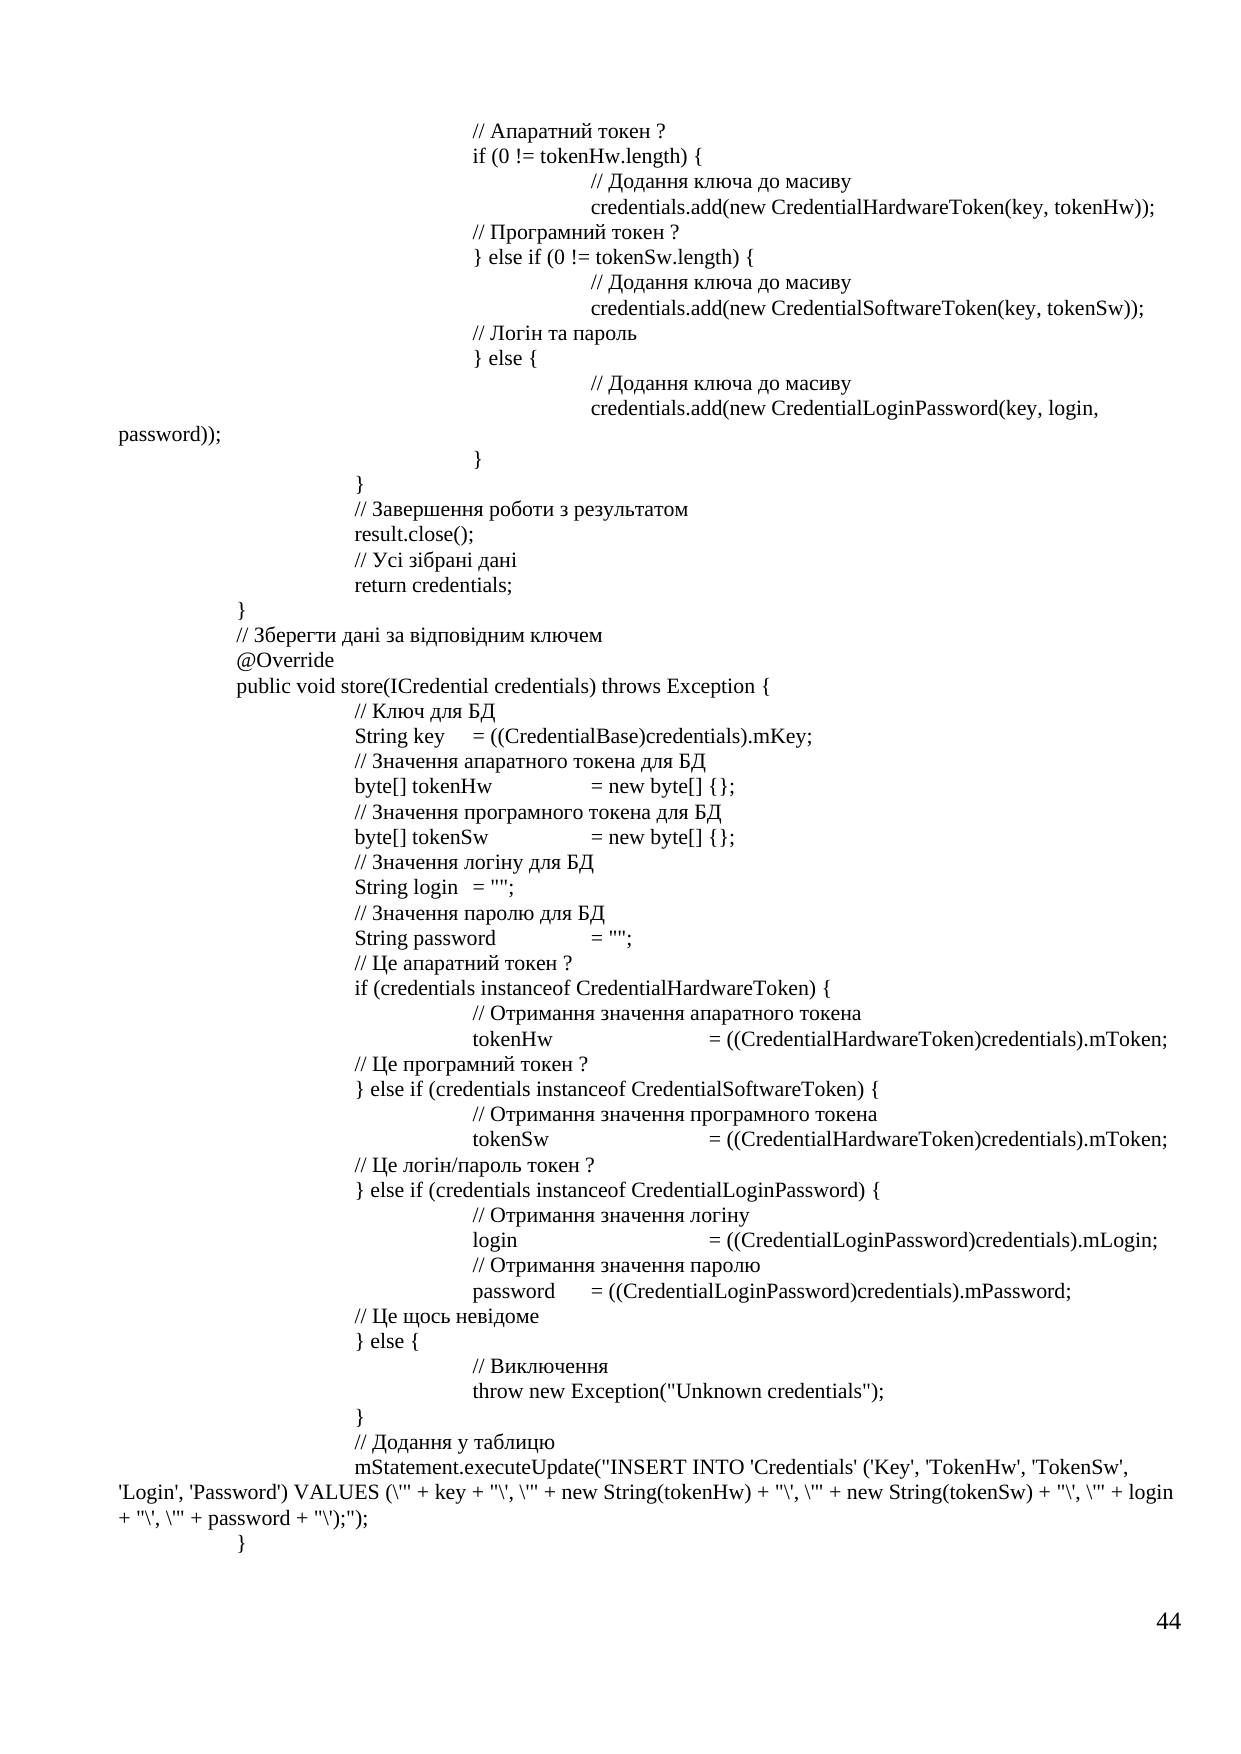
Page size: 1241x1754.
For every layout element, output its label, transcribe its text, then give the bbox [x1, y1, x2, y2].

text String key = ((CredentialBase)credentials).mKey; [118, 723, 1181, 748]
text // Усі зібрані дані [118, 547, 1181, 572]
text // Виключення [118, 1353, 1181, 1378]
text // Значення логіну для БД [118, 849, 1181, 874]
text // Додання ключа до масиву [118, 269, 1181, 294]
text throw new Exception("Unknown credentials"); [118, 1378, 1181, 1404]
text if (0 != tokenHw.length) { [118, 143, 1181, 168]
text tokenSw = ((CredentialHardwareToken)credentials).mToken; [118, 1126, 1181, 1152]
text // Додання ключа до масиву [118, 168, 1181, 194]
text String login = ""; [118, 874, 1181, 899]
text credentials.add(new CredentialHardwareToken(key, tokenHw)); [118, 194, 1181, 219]
text } [118, 1404, 1181, 1429]
text byte[] tokenHw = new byte[] {}; [118, 773, 1181, 799]
text // Ключ для БД [118, 698, 1181, 723]
text // Апаратний токен ? [118, 118, 1181, 143]
text @Override [118, 647, 1181, 673]
text // Програмний токен ? [118, 219, 1181, 244]
text login = ((CredentialLoginPassword)credentials).mLogin; [118, 1227, 1181, 1252]
text // Значення апаратного токена для БД [118, 748, 1181, 773]
text // Це апаратний токен ? [118, 950, 1181, 975]
text mStatement.executeUpdate("INSERT INTO 'Credentials' ('Key', 'TokenHw', 'TokenSw', 'Login', 'Password') VALUES (\'" + key + "\', \'" + new String(tokenHw) + "\', \'" + new String(tokenSw) + "\', \'" + login + "\', \'" + password + "\');"); [118, 1454, 1181, 1530]
text byte[] tokenSw = new byte[] {}; [118, 824, 1181, 849]
text // Отримання значення паролю [118, 1252, 1181, 1278]
text // Додання у таблицю [118, 1429, 1181, 1454]
text // Значення паролю для БД [118, 899, 1181, 925]
text // Отримання значення логіну [118, 1202, 1181, 1227]
text // Отримання значення апаратного токена [118, 1000, 1181, 1026]
text // Це логін/пароль токен ? [118, 1152, 1181, 1177]
text } else { [118, 345, 1181, 370]
text // Зберегти дані за відповідним ключем [118, 622, 1181, 647]
text } else if (0 != tokenSw.length) { [118, 244, 1181, 269]
text // Логін та пароль [118, 320, 1181, 345]
text } [118, 1530, 1181, 1555]
text String password = ""; [118, 925, 1181, 950]
text // Додання ключа до масиву [118, 370, 1181, 395]
text tokenHw = ((CredentialHardwareToken)credentials).mToken; [118, 1026, 1181, 1051]
text password = ((CredentialLoginPassword)credentials).mPassword; [118, 1278, 1181, 1303]
text public void store(ICredential credentials) throws Exception { [118, 673, 1181, 698]
text if (credentials instanceof CredentialHardwareToken) { [118, 975, 1181, 1000]
text credentials.add(new CredentialSoftwareToken(key, tokenSw)); [118, 294, 1181, 320]
text // Це щось невідоме [118, 1303, 1181, 1328]
text // Це програмний токен ? [118, 1051, 1181, 1076]
text // Завершення роботи з результатом [118, 496, 1181, 521]
text } [118, 446, 1181, 471]
text credentials.add(new CredentialLoginPassword(key, login, password)); [118, 395, 1181, 446]
text } else if (credentials instanceof CredentialSoftwareToken) { [118, 1076, 1181, 1101]
text // Значення програмного токена для БД [118, 799, 1181, 824]
text } else if (credentials instanceof CredentialLoginPassword) { [118, 1177, 1181, 1202]
text } [118, 597, 1181, 622]
text result.close(); [118, 521, 1181, 547]
text return credentials; [118, 572, 1181, 597]
text } [118, 471, 1181, 496]
text } else { [118, 1328, 1181, 1353]
text // Отримання значення програмного токена [118, 1101, 1181, 1126]
